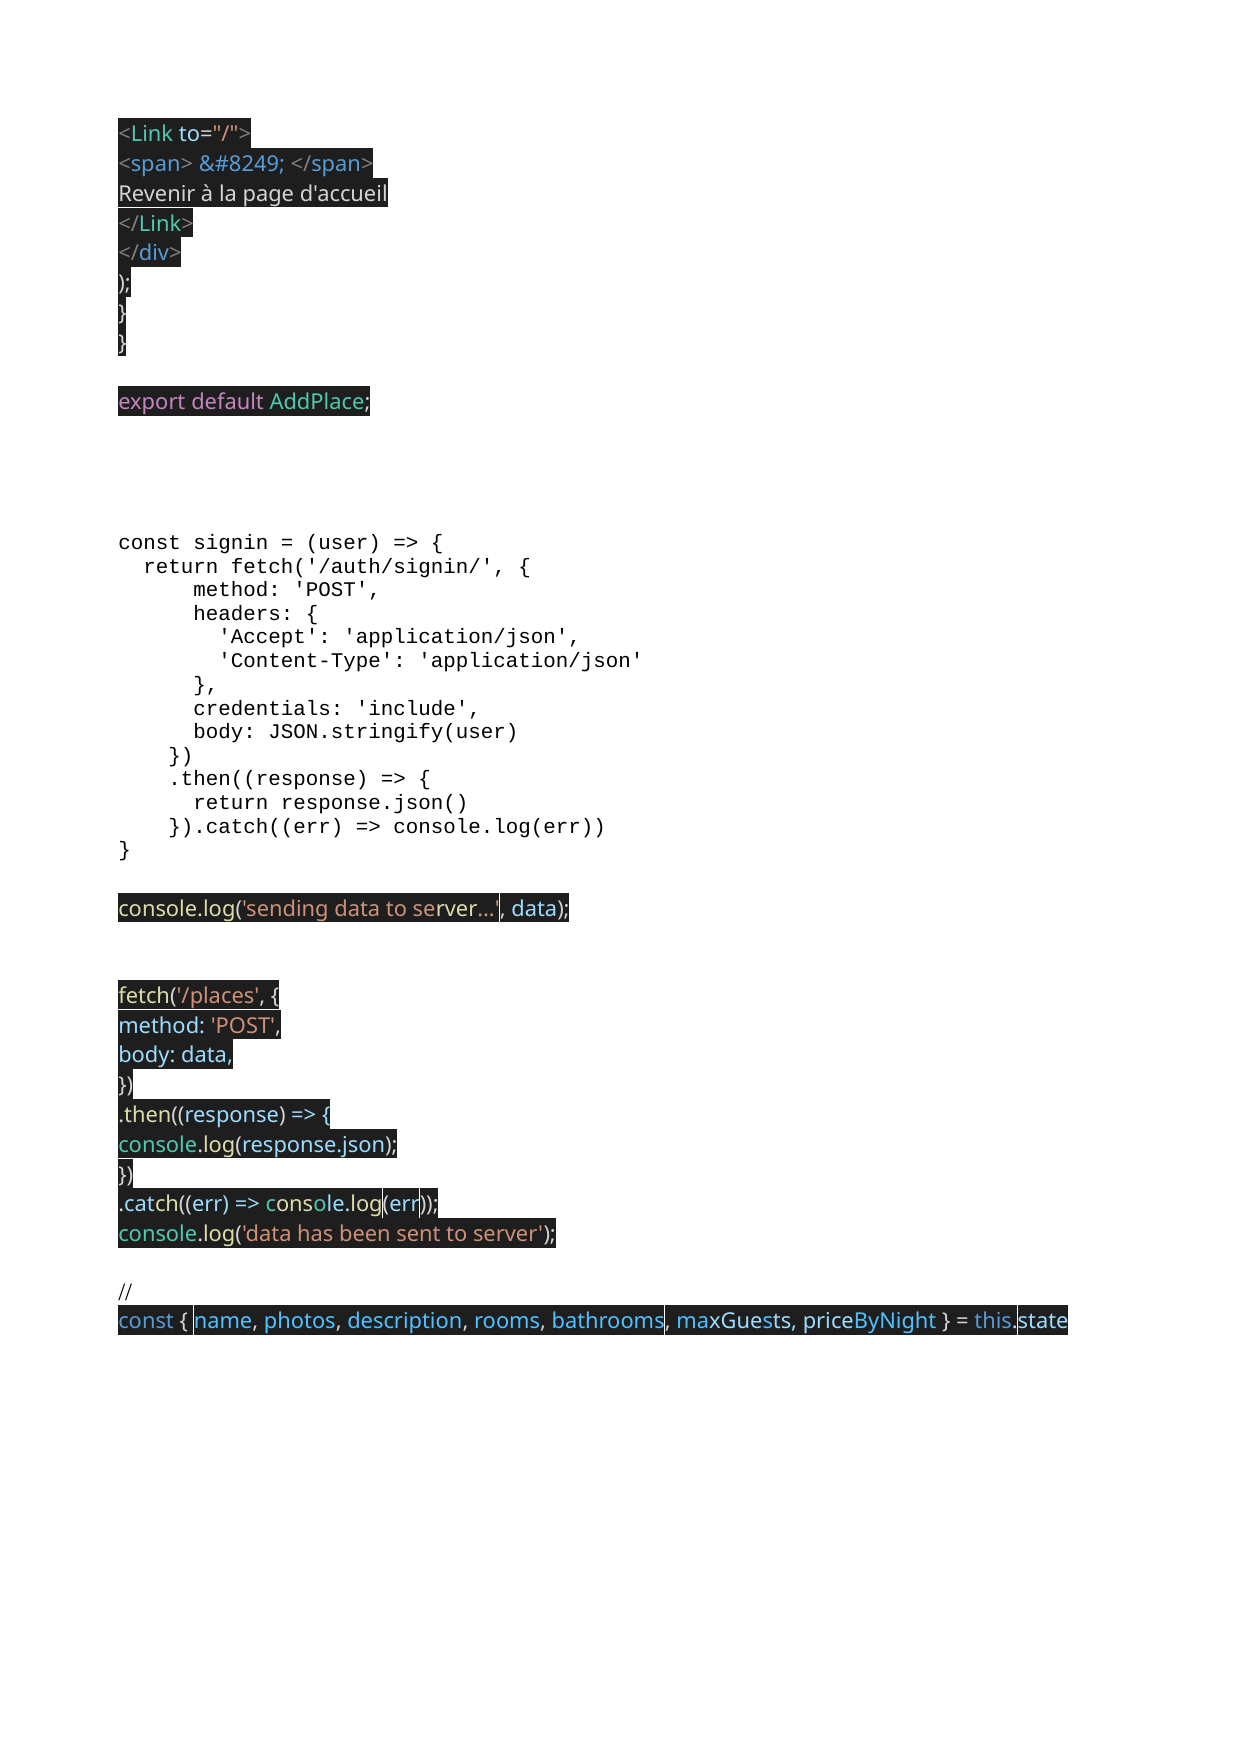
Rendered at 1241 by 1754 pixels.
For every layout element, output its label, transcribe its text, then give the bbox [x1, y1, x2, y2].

text } [118, 839, 1122, 863]
text .then((response) => { [118, 1099, 1122, 1129]
text <span> &#8249; </span> [118, 148, 1122, 178]
text // [118, 1277, 1122, 1305]
text credentials: 'include', [118, 697, 1122, 721]
text console.log('data has been sent to server'); [118, 1218, 1122, 1248]
text Revenir à la page d'accueil [118, 178, 1122, 207]
text <Link to="/"> [118, 118, 1122, 148]
text console.log('sending data to server...', data); [118, 892, 1122, 922]
text method: 'POST', [118, 1009, 1122, 1039]
text return response.json() [118, 792, 1122, 816]
text body: data, [118, 1039, 1122, 1069]
text const { name, photos, description, rooms, bathrooms, maxGuests, priceByNight } = this.state [118, 1305, 1122, 1335]
text console.log(response.json); [118, 1129, 1122, 1158]
text } [118, 297, 1122, 327]
text headers: { [118, 603, 1122, 627]
text method: 'POST', [118, 579, 1122, 603]
text }, [118, 674, 1122, 697]
text }).catch((err) => console.log(err)) [118, 816, 1122, 839]
text return fetch('/auth/signin/', { [118, 556, 1122, 579]
text </Link> [118, 207, 1122, 237]
text const signin = (user) => { [118, 532, 1122, 556]
text 'Accept': 'application/json', [118, 627, 1122, 650]
text ); [118, 267, 1122, 297]
text }) [118, 745, 1122, 768]
text 'Content-Type': 'application/json' [118, 650, 1122, 674]
text body: JSON.stringify(user) [118, 721, 1122, 745]
text .then((response) => { [118, 768, 1122, 792]
text fetch('/places', { [118, 980, 1122, 1009]
text }) [118, 1069, 1122, 1099]
text export default AddPlace; [118, 386, 1122, 416]
text }) [118, 1158, 1122, 1188]
text } [118, 327, 1122, 356]
text .catch((err) => console.log(err)); [118, 1188, 1122, 1218]
text </div> [118, 237, 1122, 267]
